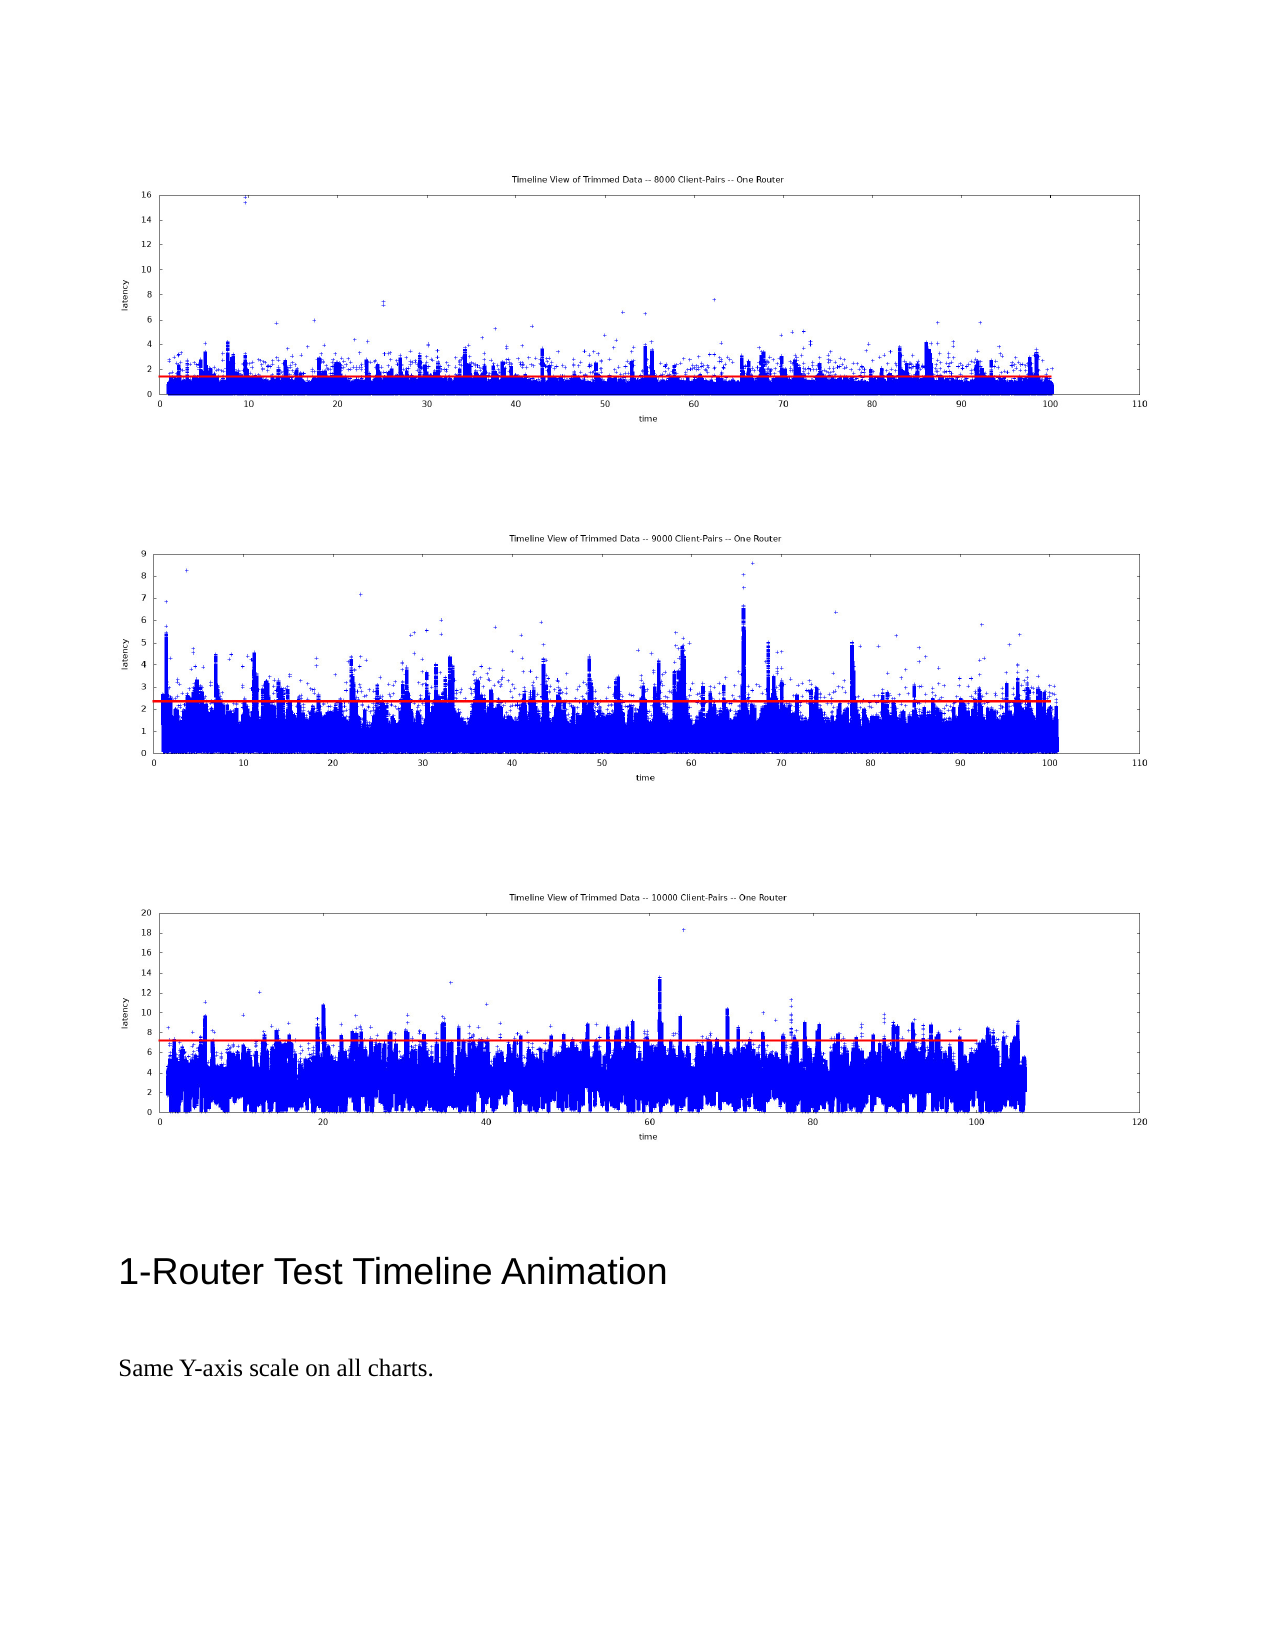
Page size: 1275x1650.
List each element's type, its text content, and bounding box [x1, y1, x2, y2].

text Same Y-axis scale on all charts. [118, 1353, 1157, 1381]
subtitle 1-Router Test Timeline Animation [118, 1249, 1157, 1293]
picture [118, 884, 1157, 1144]
picture [118, 165, 1157, 426]
picture [118, 525, 1157, 785]
